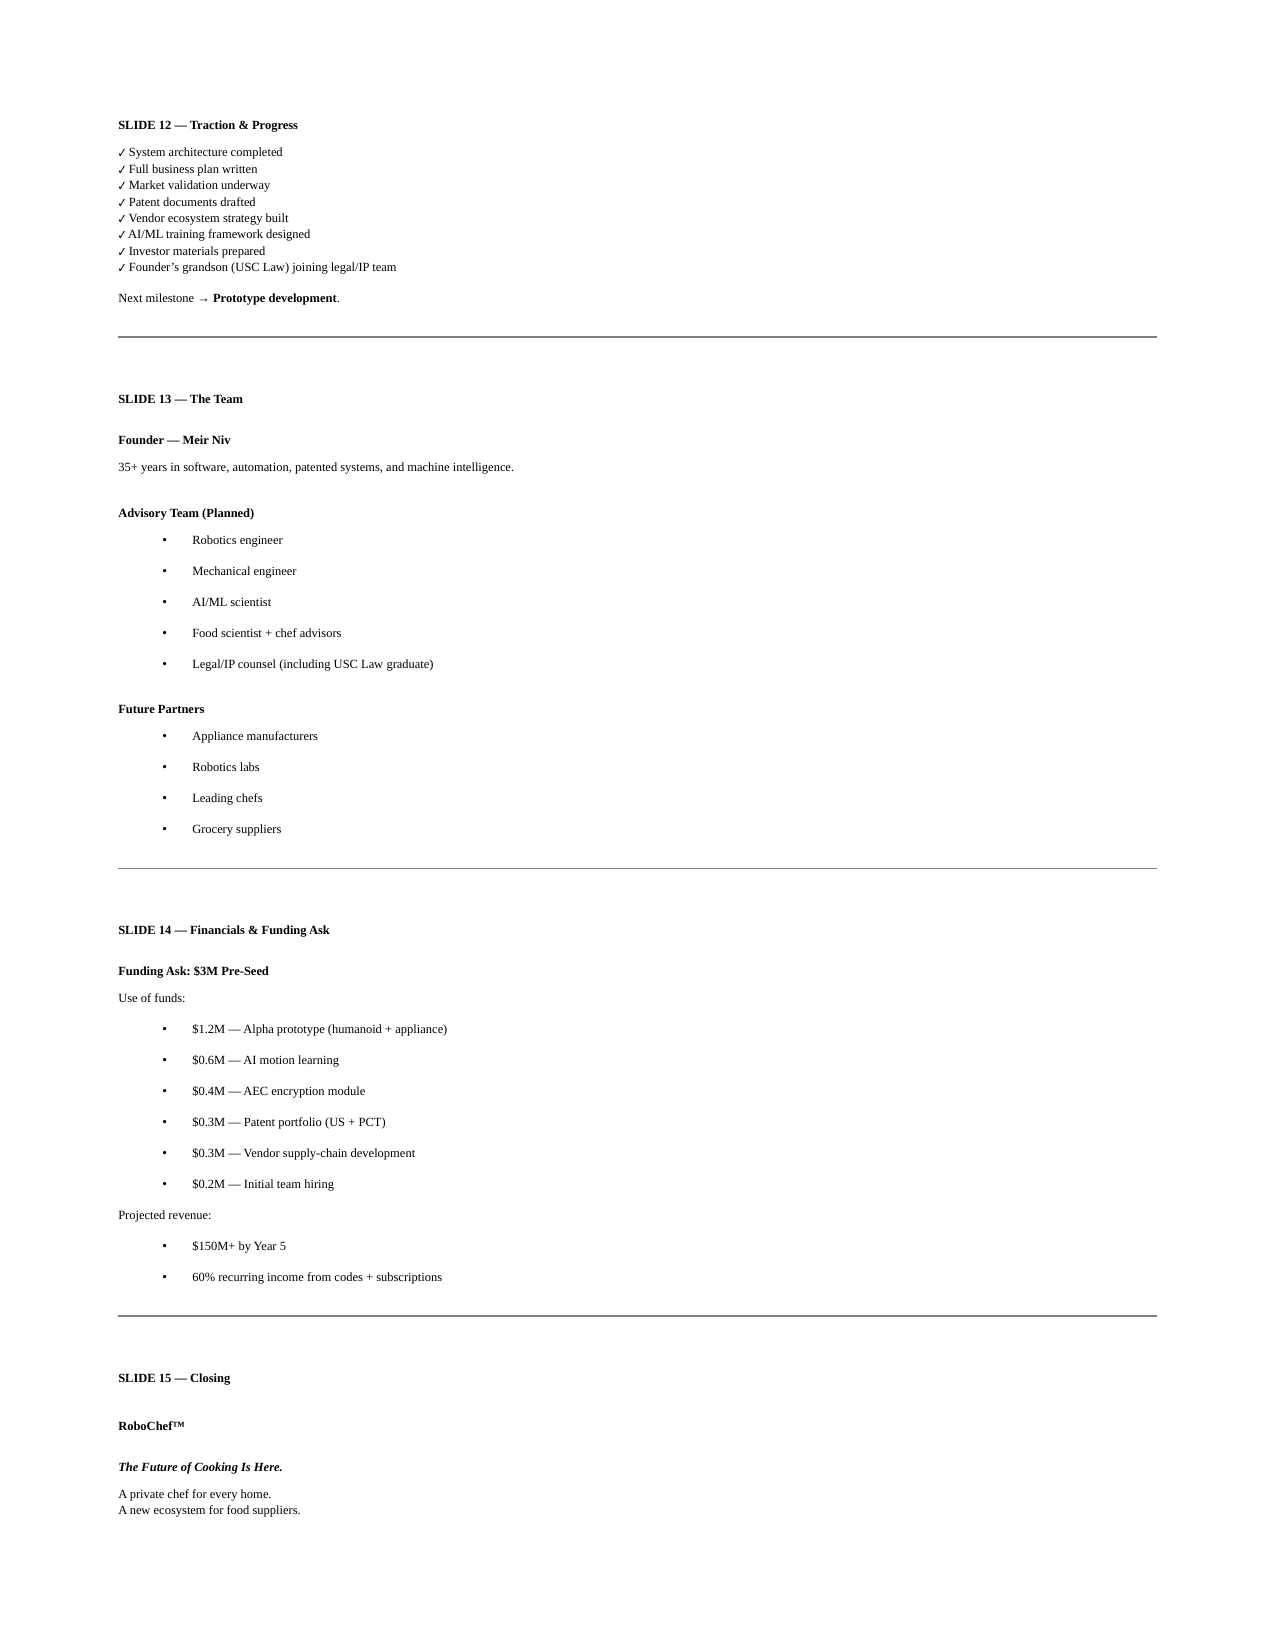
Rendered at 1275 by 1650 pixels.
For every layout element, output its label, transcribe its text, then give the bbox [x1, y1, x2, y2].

subtitle RoboChef™ [118, 1418, 1157, 1433]
text Use of funds: [118, 991, 1157, 1005]
list Legal/IP counsel (including USC Law graduate) [162, 657, 1157, 671]
list $0.3M — Patent portfolio (US + PCT) [162, 1115, 1157, 1129]
text ✔ System architecture completed ✔ Full business plan written ✔ Market validation underway ✔ Patent documents drafted ✔ Vendor ecosystem strategy built ✔ AI/ML training framework designed ✔ Investor materials prepared ✔ Founder’s grandson (USC Law) joining legal/IP team [118, 145, 1157, 274]
subtitle Future Partners [118, 702, 1157, 717]
list 60% recurring income from codes + subscriptions [162, 1270, 1157, 1284]
text Projected revenue: [118, 1208, 1157, 1222]
text A private chef for every home. A new ecosystem for food suppliers. [118, 1487, 1157, 1517]
list $0.3M — Vendor supply-chain development [162, 1146, 1157, 1160]
list Food scientist + chef advisors [162, 626, 1157, 640]
list Appliance manufacturers [162, 729, 1157, 743]
text 35+ years in software, automation, patented systems, and machine intelligence. [118, 460, 1157, 474]
subtitle Founder — Meir Niv [118, 433, 1157, 447]
subtitle SLIDE 15 — Closing [118, 1371, 1157, 1385]
list $1.2M — Alpha prototype (humanoid + appliance) [162, 1022, 1157, 1036]
list Robotics engineer [162, 532, 1157, 547]
list $0.2M — Initial team hiring [162, 1177, 1157, 1191]
list Robotics labs [162, 760, 1157, 774]
subtitle Advisory Team (Planned) [118, 506, 1157, 520]
list $150M+ by Year 5 [162, 1239, 1157, 1253]
list $0.6M — AI motion learning [162, 1053, 1157, 1067]
subtitle Funding Ask: $3M Pre-Seed [118, 964, 1157, 978]
subtitle SLIDE 12 — Traction & Progress [118, 118, 1157, 132]
list AI/ML scientist [162, 594, 1157, 609]
list Mechanical engineer [162, 563, 1157, 578]
subtitle The Future of Cooking Is Here. [118, 1460, 1157, 1474]
list Grocery suppliers [162, 822, 1157, 837]
subtitle SLIDE 13 — The Team [118, 392, 1157, 406]
list $0.4M — AEC encryption module [162, 1084, 1157, 1098]
subtitle SLIDE 14 — Financials & Funding Ask [118, 922, 1157, 937]
text Next milestone → Prototype development. [118, 291, 1157, 306]
list Leading chefs [162, 791, 1157, 806]
